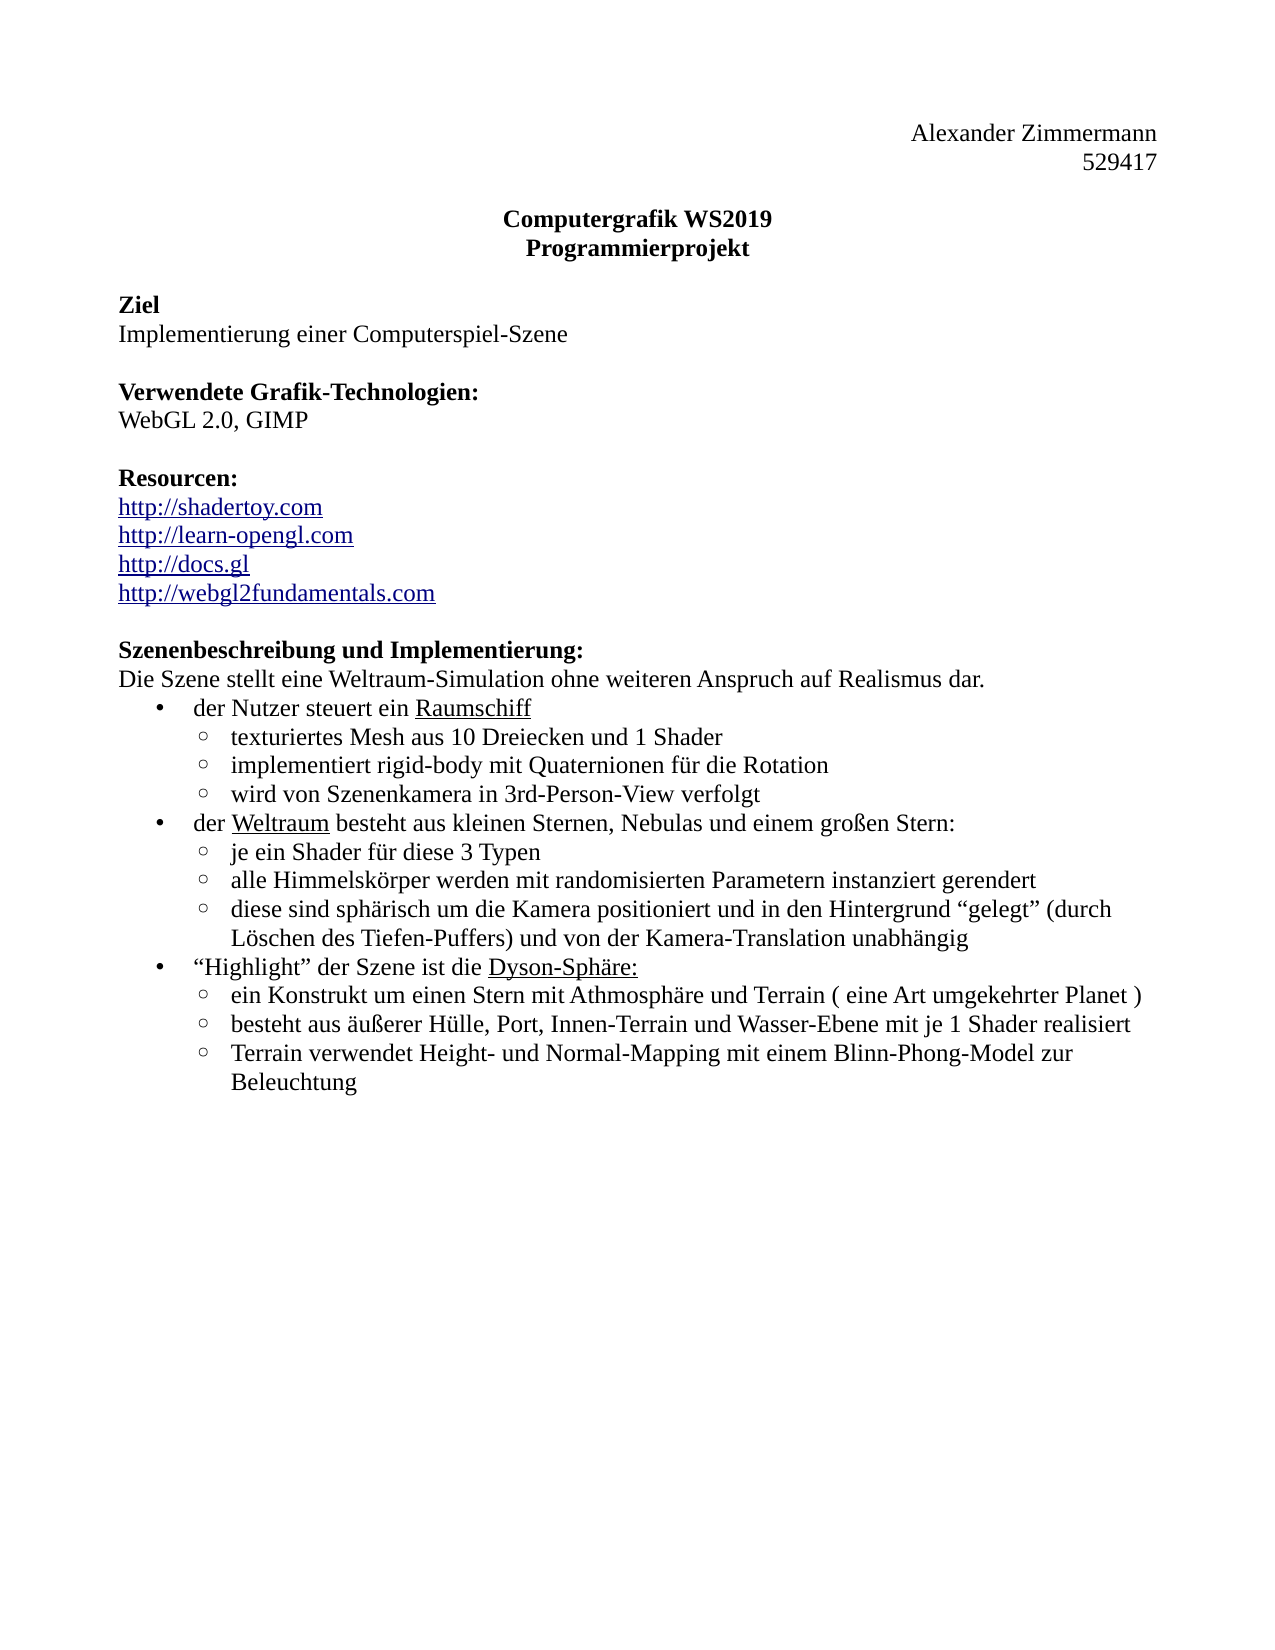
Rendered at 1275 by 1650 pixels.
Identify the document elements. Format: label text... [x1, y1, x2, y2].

text http://webgl2fundamentals.com [118, 578, 1157, 607]
list implementiert rigid-body mit Quaternionen für die Rotation [193, 751, 1157, 779]
text http://learn-opengl.com [118, 521, 1157, 549]
list texturiertes Mesh aus 10 Dreiecken und 1 Shader [193, 722, 1157, 751]
text Resourcen: [118, 463, 1157, 492]
list diese sind sphärisch um die Kamera positioniert und in den Hintergrund “gelegt” (durch Löschen des Tiefen-Puffers) und von der Kamera-Translation unabhängig [193, 894, 1157, 952]
text http://shadertoy.com [118, 492, 1157, 521]
text Szenenbeschreibung und Implementierung: [118, 636, 1157, 664]
list “Highlight” der Szene ist die Dyson-Sphäre: [156, 952, 1157, 981]
list der Weltraum besteht aus kleinen Sternen, Nebulas und einem großen Stern: [156, 808, 1157, 837]
text Alexander Zimmermann [118, 118, 1157, 147]
text 529417 [118, 147, 1157, 176]
text Ziel [118, 291, 1157, 319]
text Verwendete Grafik-Technologien: [118, 377, 1157, 406]
text http://docs.gl [118, 549, 1157, 578]
list ein Konstrukt um einen Stern mit Athmosphäre und Terrain ( eine Art umgekehrter Planet ) [193, 981, 1157, 1009]
list alle Himmelskörper werden mit randomisierten Parametern instanziert gerendert [193, 866, 1157, 894]
list Terrain verwendet Height- und Normal-Mapping mit einem Blinn-Phong-Model zur Beleuchtung [193, 1038, 1157, 1096]
text Die Szene stellt eine Weltraum-Simulation ohne weiteren Anspruch auf Realismus dar. [118, 664, 1157, 693]
list der Nutzer steuert ein Raumschiff [156, 693, 1157, 722]
list wird von Szenenkamera in 3rd-Person-View verfolgt [193, 779, 1157, 808]
list besteht aus äußerer Hülle, Port, Innen-Terrain und Wasser-Ebene mit je 1 Shader realisiert [193, 1009, 1157, 1038]
text Computergrafik WS2019 [118, 204, 1157, 233]
list je ein Shader für diese 3 Typen [193, 837, 1157, 866]
text WebGL 2.0, GIMP [118, 406, 1157, 434]
text Programmierprojekt [118, 233, 1157, 262]
text Implementierung einer Computerspiel-Szene [118, 319, 1157, 348]
